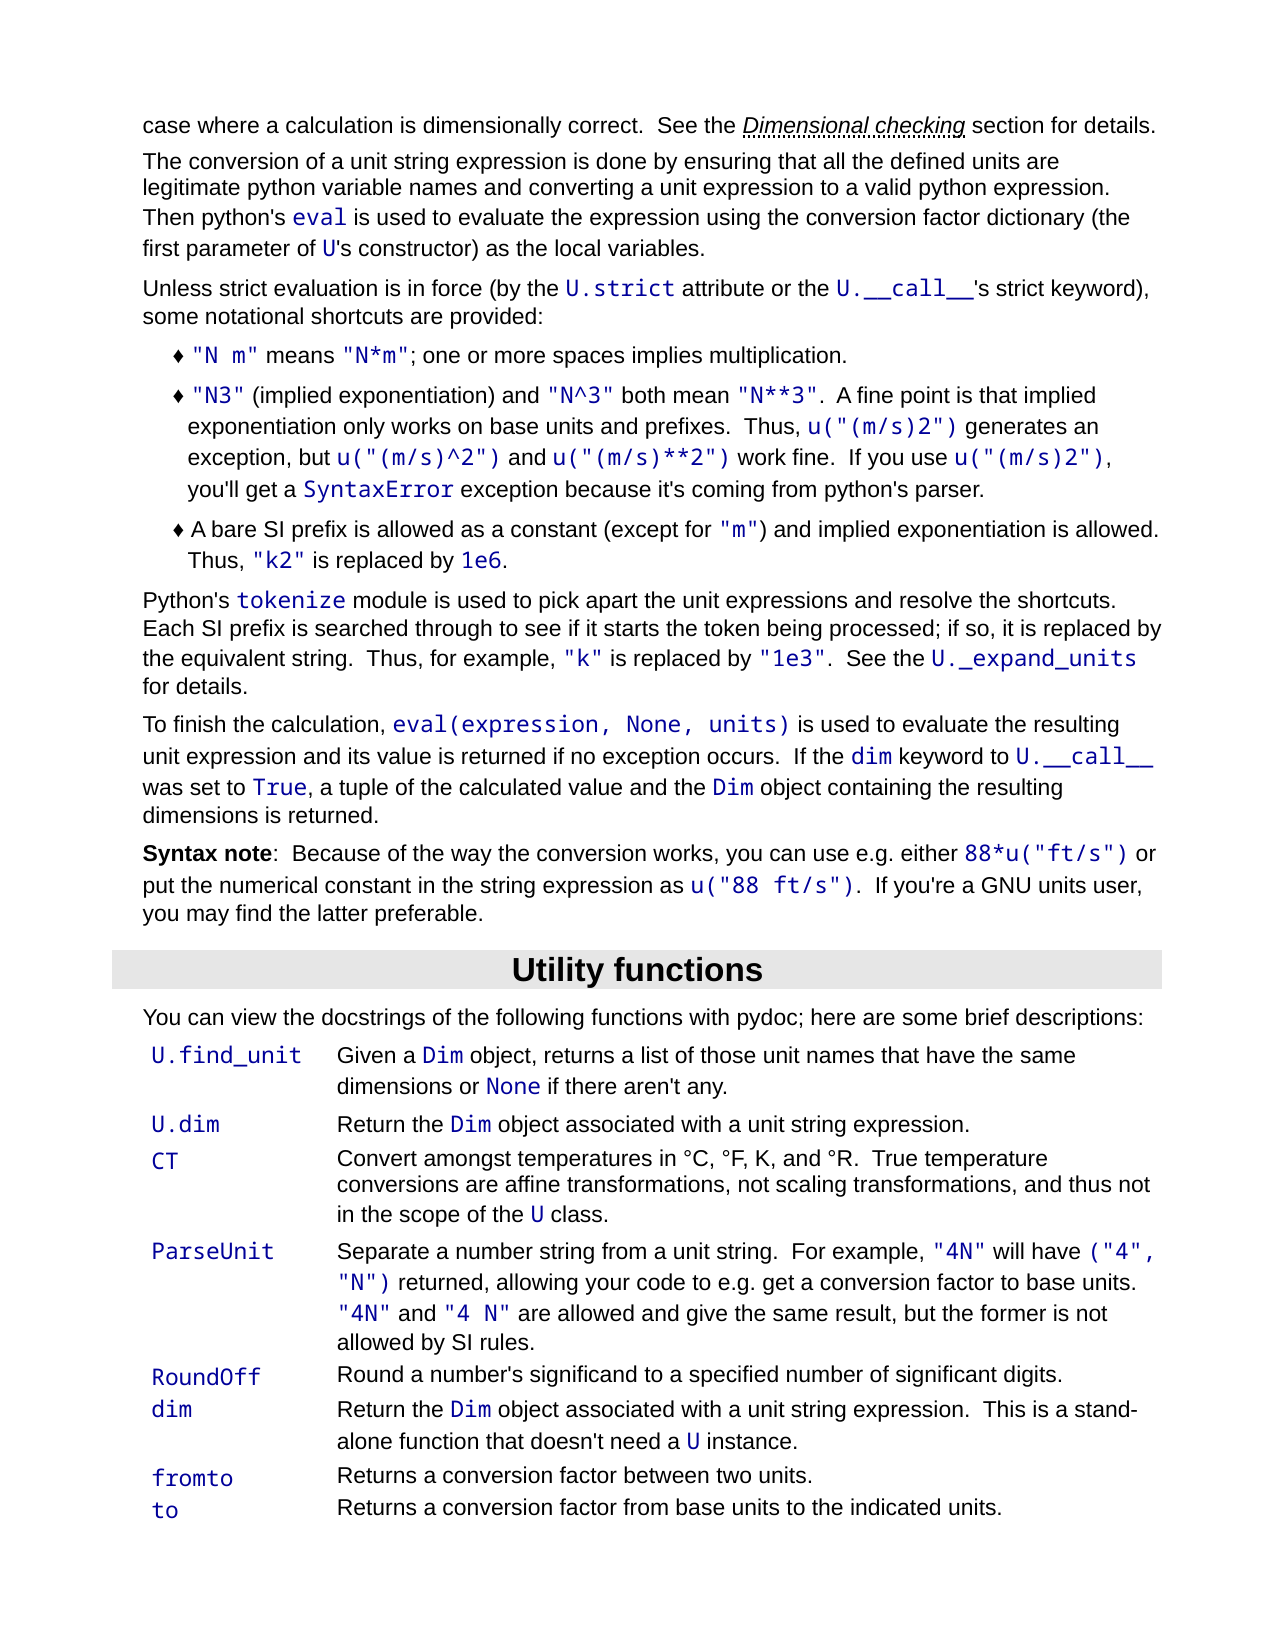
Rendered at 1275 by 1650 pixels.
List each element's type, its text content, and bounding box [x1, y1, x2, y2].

table_cell ParseUnit [151, 1235, 337, 1361]
table_cell Convert amongst temperatures in °C, °F, K, and °R. True temperature conversions are affine transformations, not scaling transformations, and thus not in the scope of the U class. [337, 1145, 1162, 1235]
table_header U.find_unit [151, 1039, 337, 1107]
text You can view the docstrings of the following functions with pydoc; here are some brief descriptions: [142, 1004, 1162, 1030]
table_cell Returns a conversion factor between two units. [337, 1462, 1162, 1494]
table_cell Returns a conversion factor from base units to the indicated units. [337, 1494, 1162, 1527]
list A bare SI prefix is allowed as a constant (except for "m") and implied exponentiation is allowed. Thus, "k2" is replaced by 1e6. [172, 513, 1162, 575]
text To finish the calculation, eval(expression, None, units) is used to evaluate the resulting unit expression and its value is returned if no exception occurs. If the dim keyword to U.__call__ was set to True, a tuple of the calculated value and the Dim object containing the resulting dimensions is returned. [142, 708, 1162, 828]
table_cell RoundOff [151, 1361, 337, 1393]
text Python's tokenize module is used to pick apart the unit expressions and resolve the shortcuts. Each SI prefix is searched through to see if it starts the token being processed; if so, it is replaced by the equivalent string. Thus, for example, "k" is replaced by "1e3". See the U._expand_units for details. [142, 584, 1162, 699]
table_cell Return the Dim object associated with a unit string expression. This is a stand-alone function that doesn't need a U instance. [337, 1393, 1162, 1462]
table_header Given a Dim object, returns a list of those unit names that have the same dimensions or None if there aren't any. [337, 1039, 1162, 1107]
text case where a calculation is dimensionally correct. See the Dimensional checking section for details. [142, 112, 1162, 139]
text Syntax note: Because of the way the conversion works, you can use e.g. either 88*u("ft/s") or put the numerical constant in the string expression as u("88 ft/s"). If you're a GNU units user, you may find the latter preferable. [142, 837, 1162, 926]
subtitle Utility functions [112, 950, 1162, 989]
table_cell Round a number's significand to a specified number of significant digits. [337, 1361, 1162, 1393]
list "N m" means "N*m"; one or more spaces implies multiplication. [172, 338, 1162, 370]
table_cell to [151, 1494, 337, 1527]
table_cell dim [151, 1393, 337, 1462]
table_cell Separate a number string from a unit string. For example, "4N" will have ("4", "N") returned, allowing your code to e.g. get a conversion factor to base units. "4N" and "4 N" are allowed and give the same result, but the former is not allowed by SI rules. [337, 1235, 1162, 1361]
table_cell U.dim [151, 1108, 337, 1145]
text Unless strict evaluation is in force (by the U.strict attribute or the U.__call__'s strict keyword), some notational shortcuts are provided: [142, 272, 1162, 329]
table_cell Return the Dim object associated with a unit string expression. [337, 1108, 1162, 1145]
text The conversion of a unit string expression is done by ensuring that all the defined units are legitimate python variable names and converting a unit expression to a valid python expression. Then python's eval is used to evaluate the expression using the conversion factor dictionary (the first parameter of U's constructor) as the local variables. [142, 148, 1162, 263]
table_cell CT [151, 1145, 337, 1235]
list "N3" (implied exponentiation) and "N^3" both mean "N**3". A fine point is that implied exponentiation only works on base units and prefixes. Thus, u("(m/s)2") generates an exception, but u("(m/s)^2") and u("(m/s)**2") work fine. If you use u("(m/s)2"), you'll get a SyntaxError exception because it's coming from python's parser. [172, 379, 1162, 504]
table_cell fromto [151, 1462, 337, 1494]
